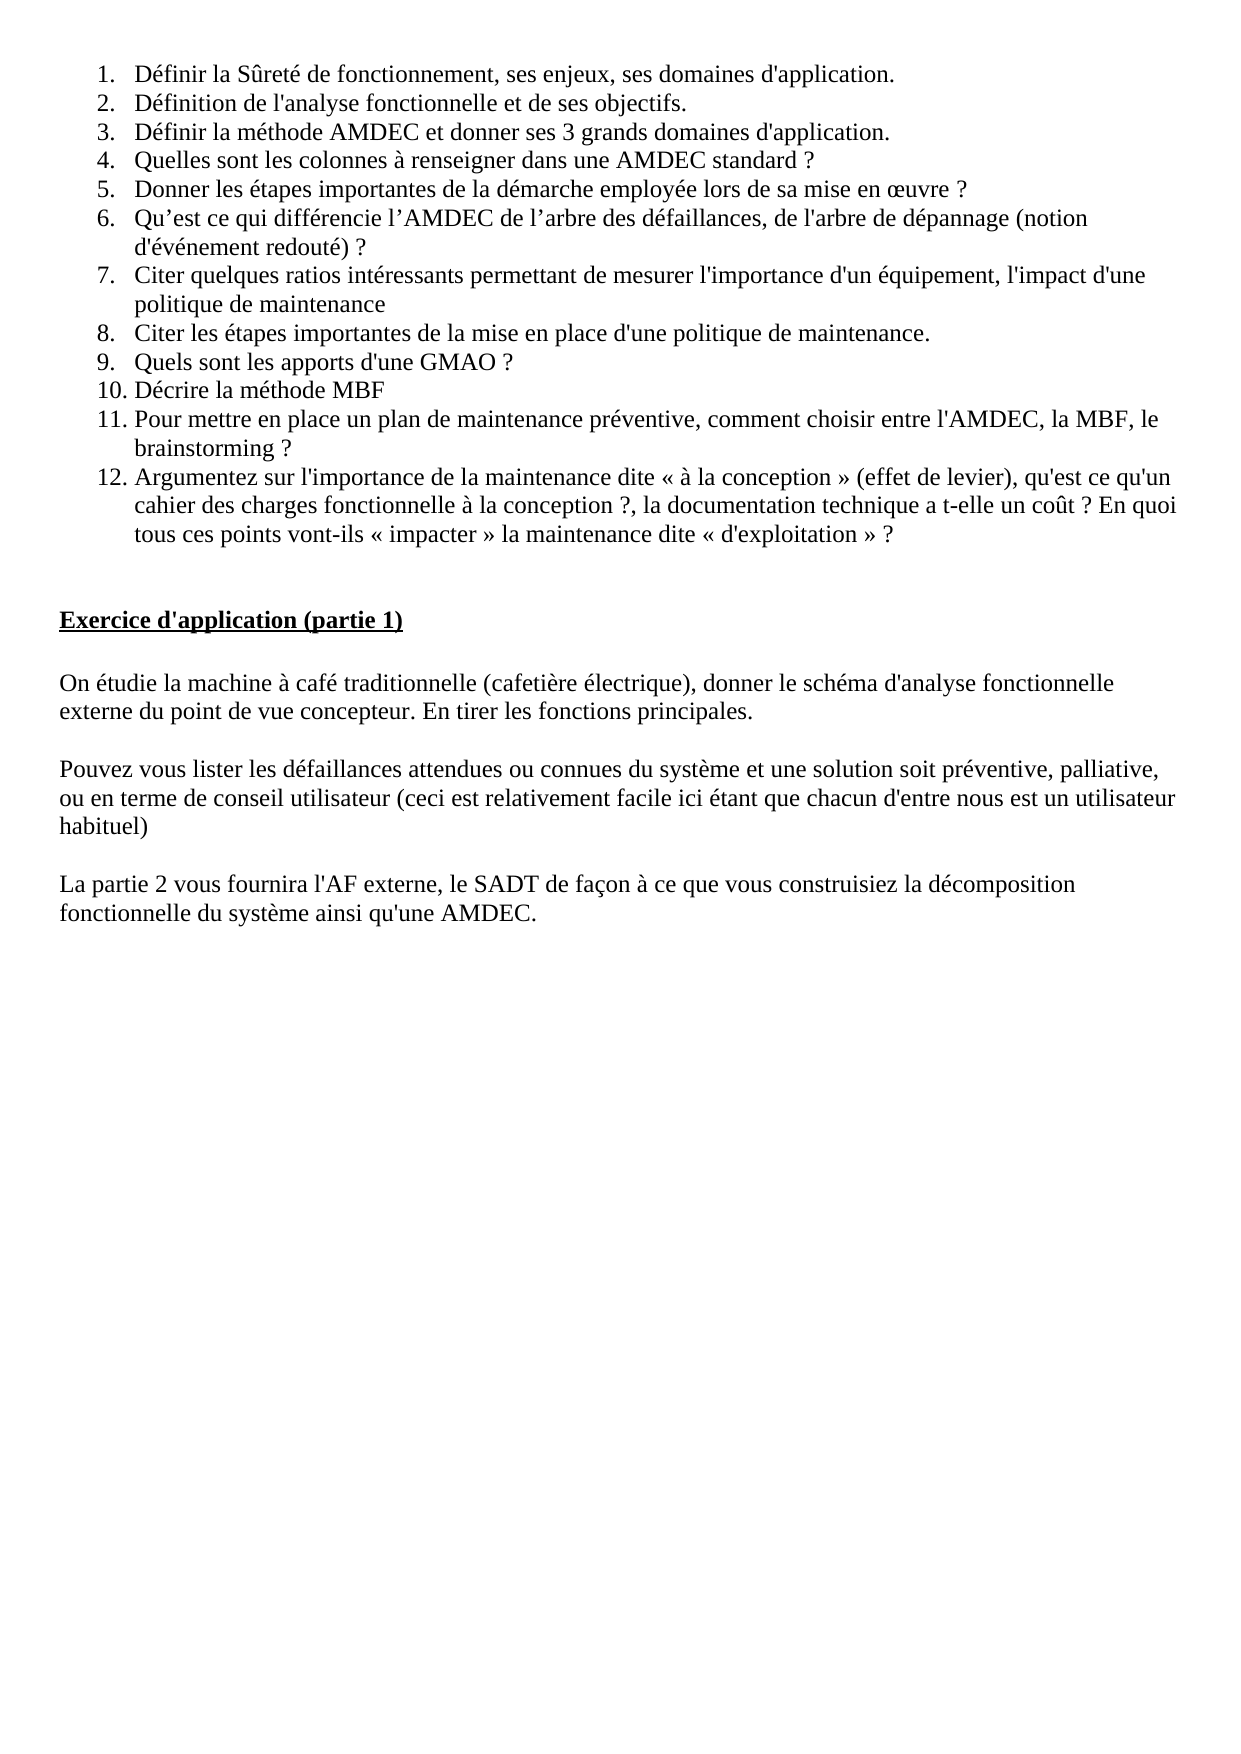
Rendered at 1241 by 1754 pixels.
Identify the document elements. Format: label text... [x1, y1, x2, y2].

list Argumentez sur l'importance de la maintenance dite « à la conception » (effet de levier), qu'est ce qu'un cahier des charges fonctionnelle à la conception ?, la documentation technique a t-elle un coût ? En quoi tous ces points vont-ils « impacter » la maintenance dite « d'exploitation » ? [97, 462, 1181, 548]
list Définition de l'analyse fonctionnelle et de ses objectifs. [97, 88, 1181, 117]
list Pour mettre en place un plan de maintenance préventive, comment choisir entre l'AMDEC, la MBF, le brainstorming ? [97, 404, 1181, 462]
list Qu’est ce qui différencie l’AMDEC de l’arbre des défaillances, de l'arbre de dépannage (notion d'événement redouté) ? [97, 203, 1181, 260]
list Quels sont les apports d'une GMAO ? [97, 347, 1181, 375]
list Citer les étapes importantes de la mise en place d'une politique de maintenance. [97, 318, 1181, 347]
text La partie 2 vous fournira l'AF externe, le SADT de façon à ce que vous construisiez la décomposition fonctionnelle du système ainsi qu'une AMDEC. [59, 869, 1181, 926]
text On étudie la machine à café traditionnelle (cafetière électrique), donner le schéma d'analyse fonctionnelle externe du point de vue concepteur. En tirer les fonctions principales. [59, 668, 1181, 725]
text Pouvez vous lister les défaillances attendues ou connues du système et une solution soit préventive, palliative, ou en terme de conseil utilisateur (ceci est relativement facile ici étant que chacun d'entre nous est un utilisateur habituel) [59, 754, 1181, 840]
list Quelles sont les colonnes à renseigner dans une AMDEC standard ? [97, 145, 1181, 174]
text Exercice d'application (partie 1) [59, 605, 1181, 634]
list Citer quelques ratios intéressants permettant de mesurer l'importance d'un équipement, l'impact d'une politique de maintenance [97, 260, 1181, 318]
list Donner les étapes importantes de la démarche employée lors de sa mise en œuvre ? [97, 174, 1181, 203]
list Définir la méthode AMDEC et donner ses 3 grands domaines d'application. [97, 117, 1181, 145]
list Décrire la méthode MBF [97, 375, 1181, 404]
list Définir la Sûreté de fonctionnement, ses enjeux, ses domaines d'application. [97, 59, 1181, 88]
